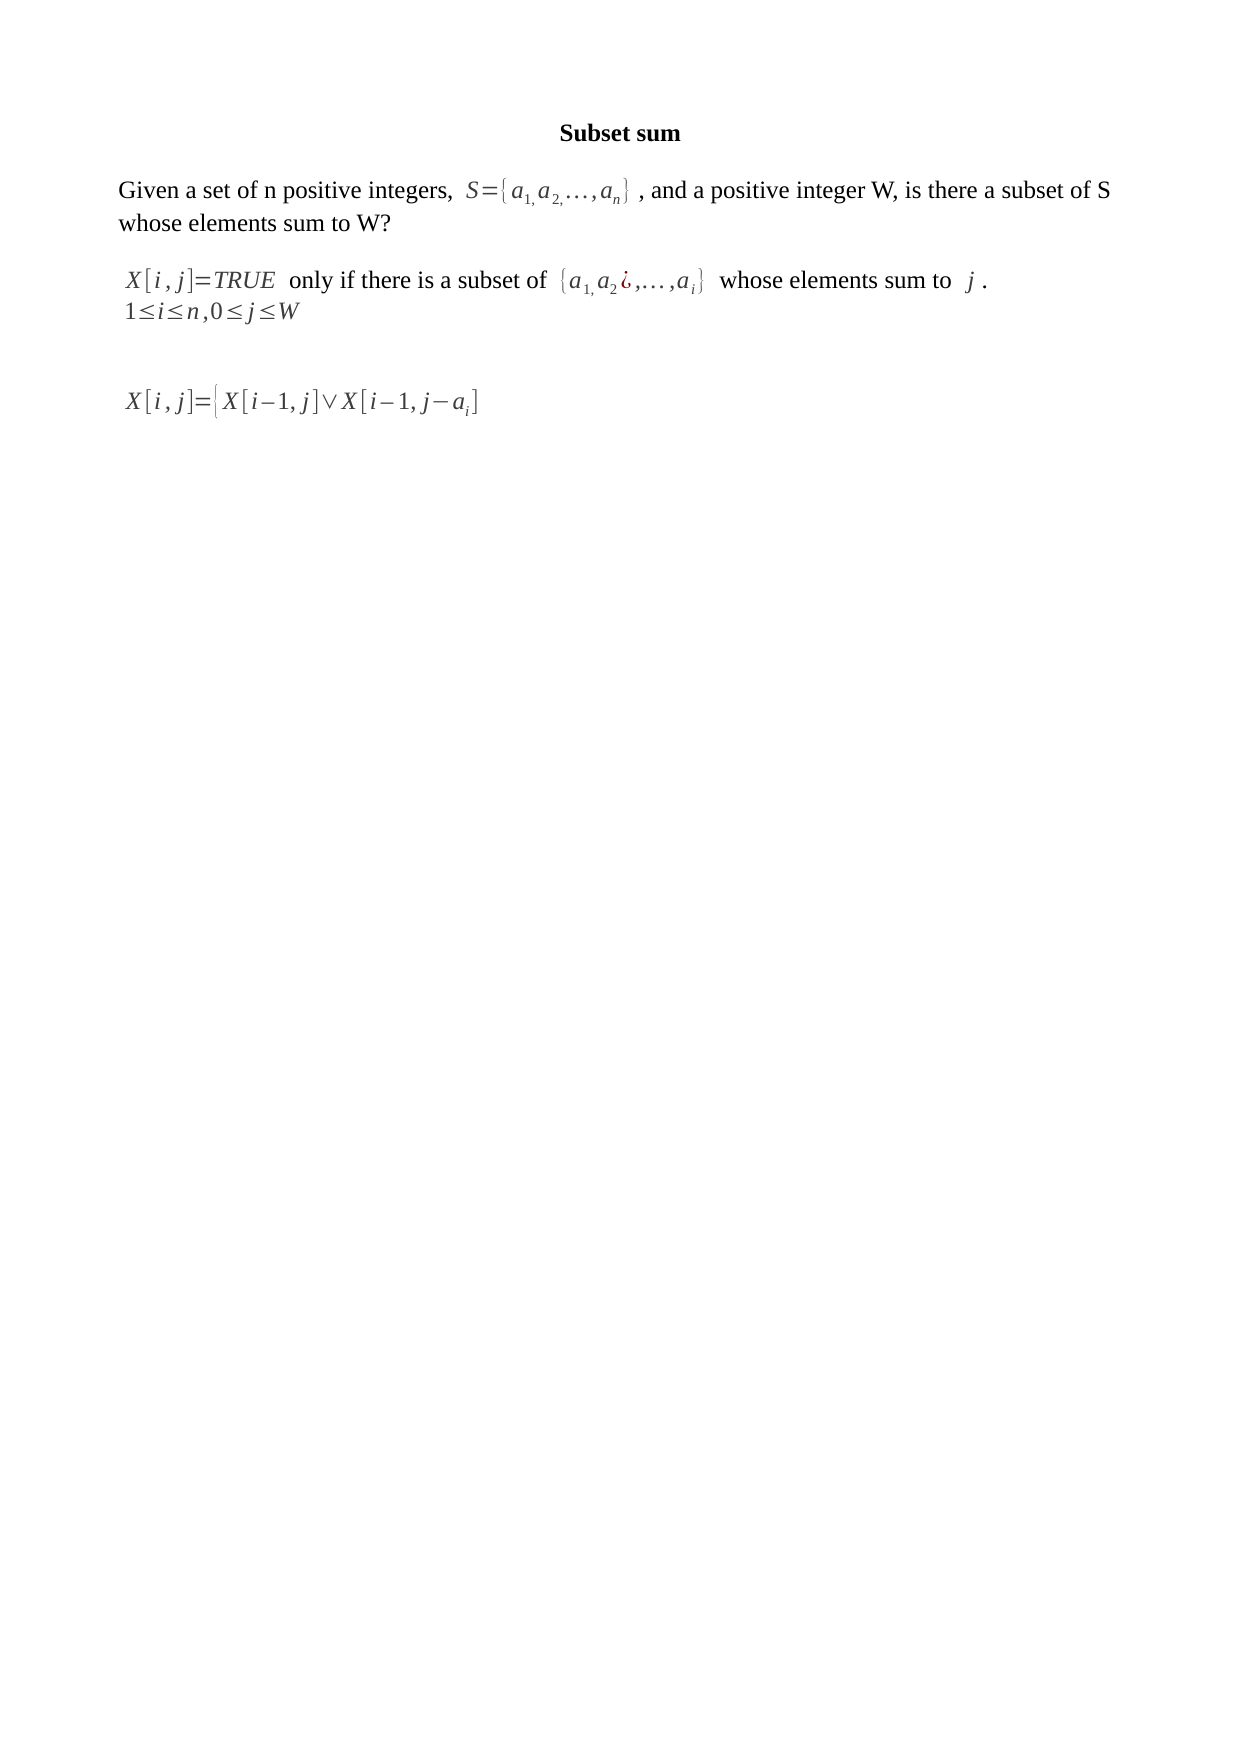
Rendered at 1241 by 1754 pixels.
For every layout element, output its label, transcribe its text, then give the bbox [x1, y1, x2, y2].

text Given a set of n positive integers, , and a positive integer W, is there a subset of S whose elements sum to W? [118, 176, 1122, 237]
text Subset sum [118, 118, 1122, 147]
text only if there is a subset of whose elements sum to . [118, 266, 1122, 326]
